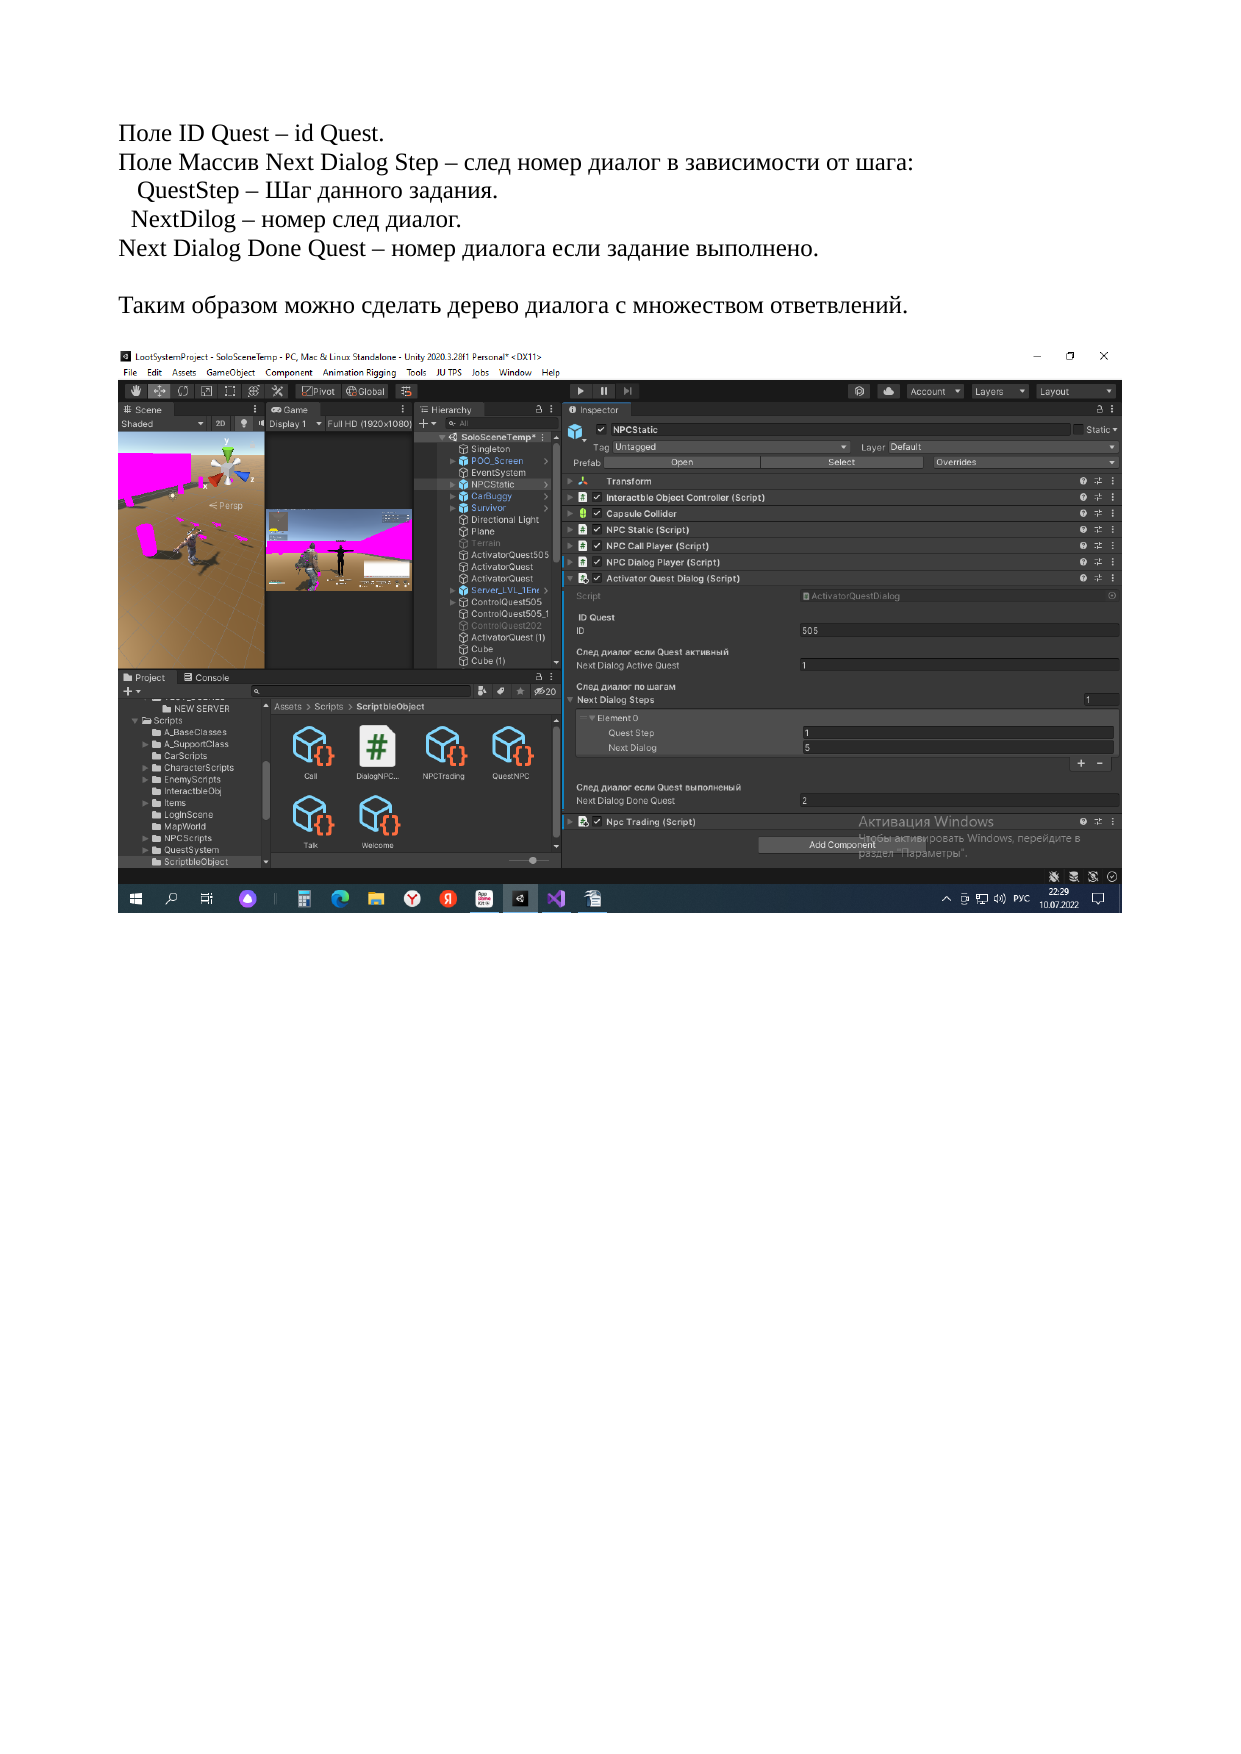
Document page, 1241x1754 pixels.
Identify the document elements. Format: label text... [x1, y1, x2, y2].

text QuestStep – Шаг данного задания. [118, 176, 1122, 204]
picture [118, 348, 1122, 913]
text Next Dialog Done Quest – номер диалога если задание выполнено. [118, 233, 1122, 262]
text Таким образом можно сделать дерево диалога с множеством ответвлений. [118, 291, 1122, 319]
text Поле ID Quest – id Quest. [118, 118, 1122, 147]
text Поле Массив Next Dialog Step – след номер диалог в зависимости от шага: [118, 147, 1122, 176]
text NextDilog – номер след диалог. [118, 204, 1122, 233]
